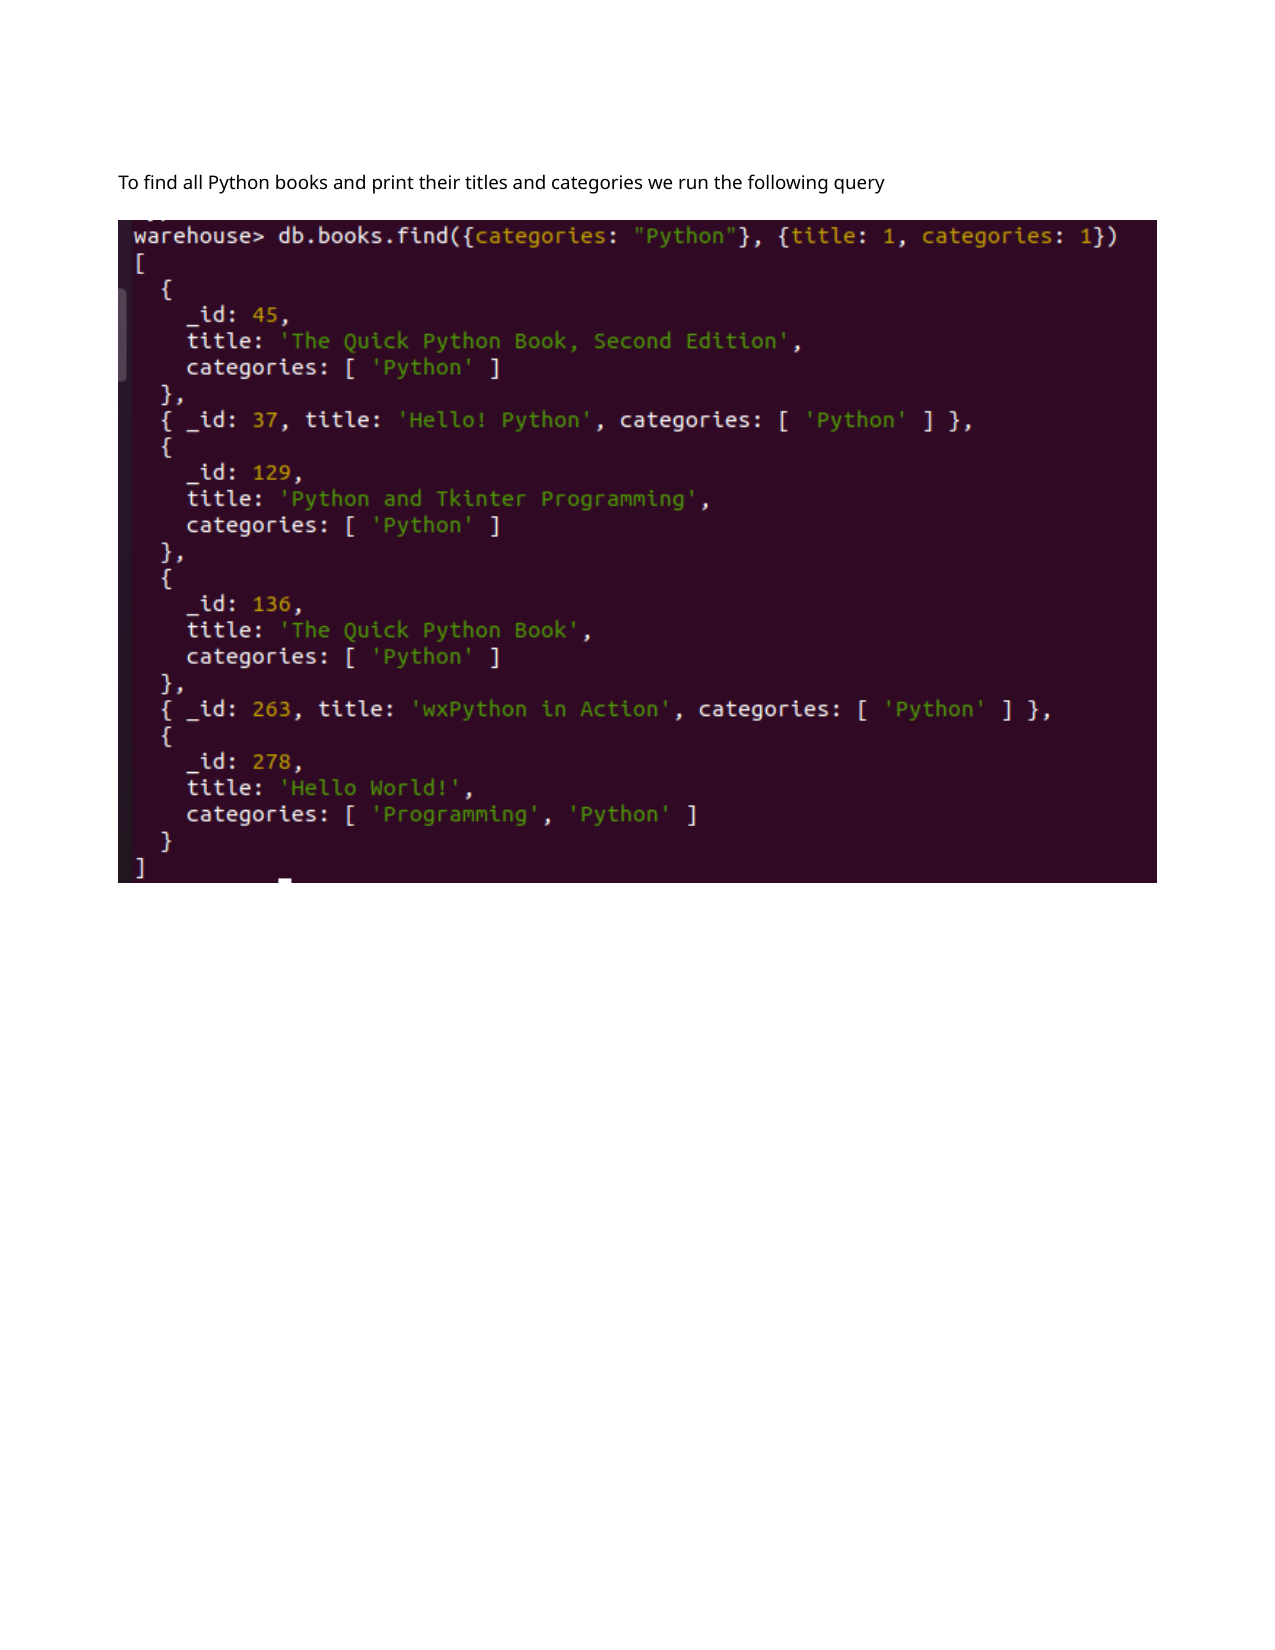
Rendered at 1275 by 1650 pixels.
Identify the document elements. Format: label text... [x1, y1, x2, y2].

text To find all Python books and print their titles and categories we run the following query [118, 169, 1157, 195]
picture [118, 220, 1157, 883]
